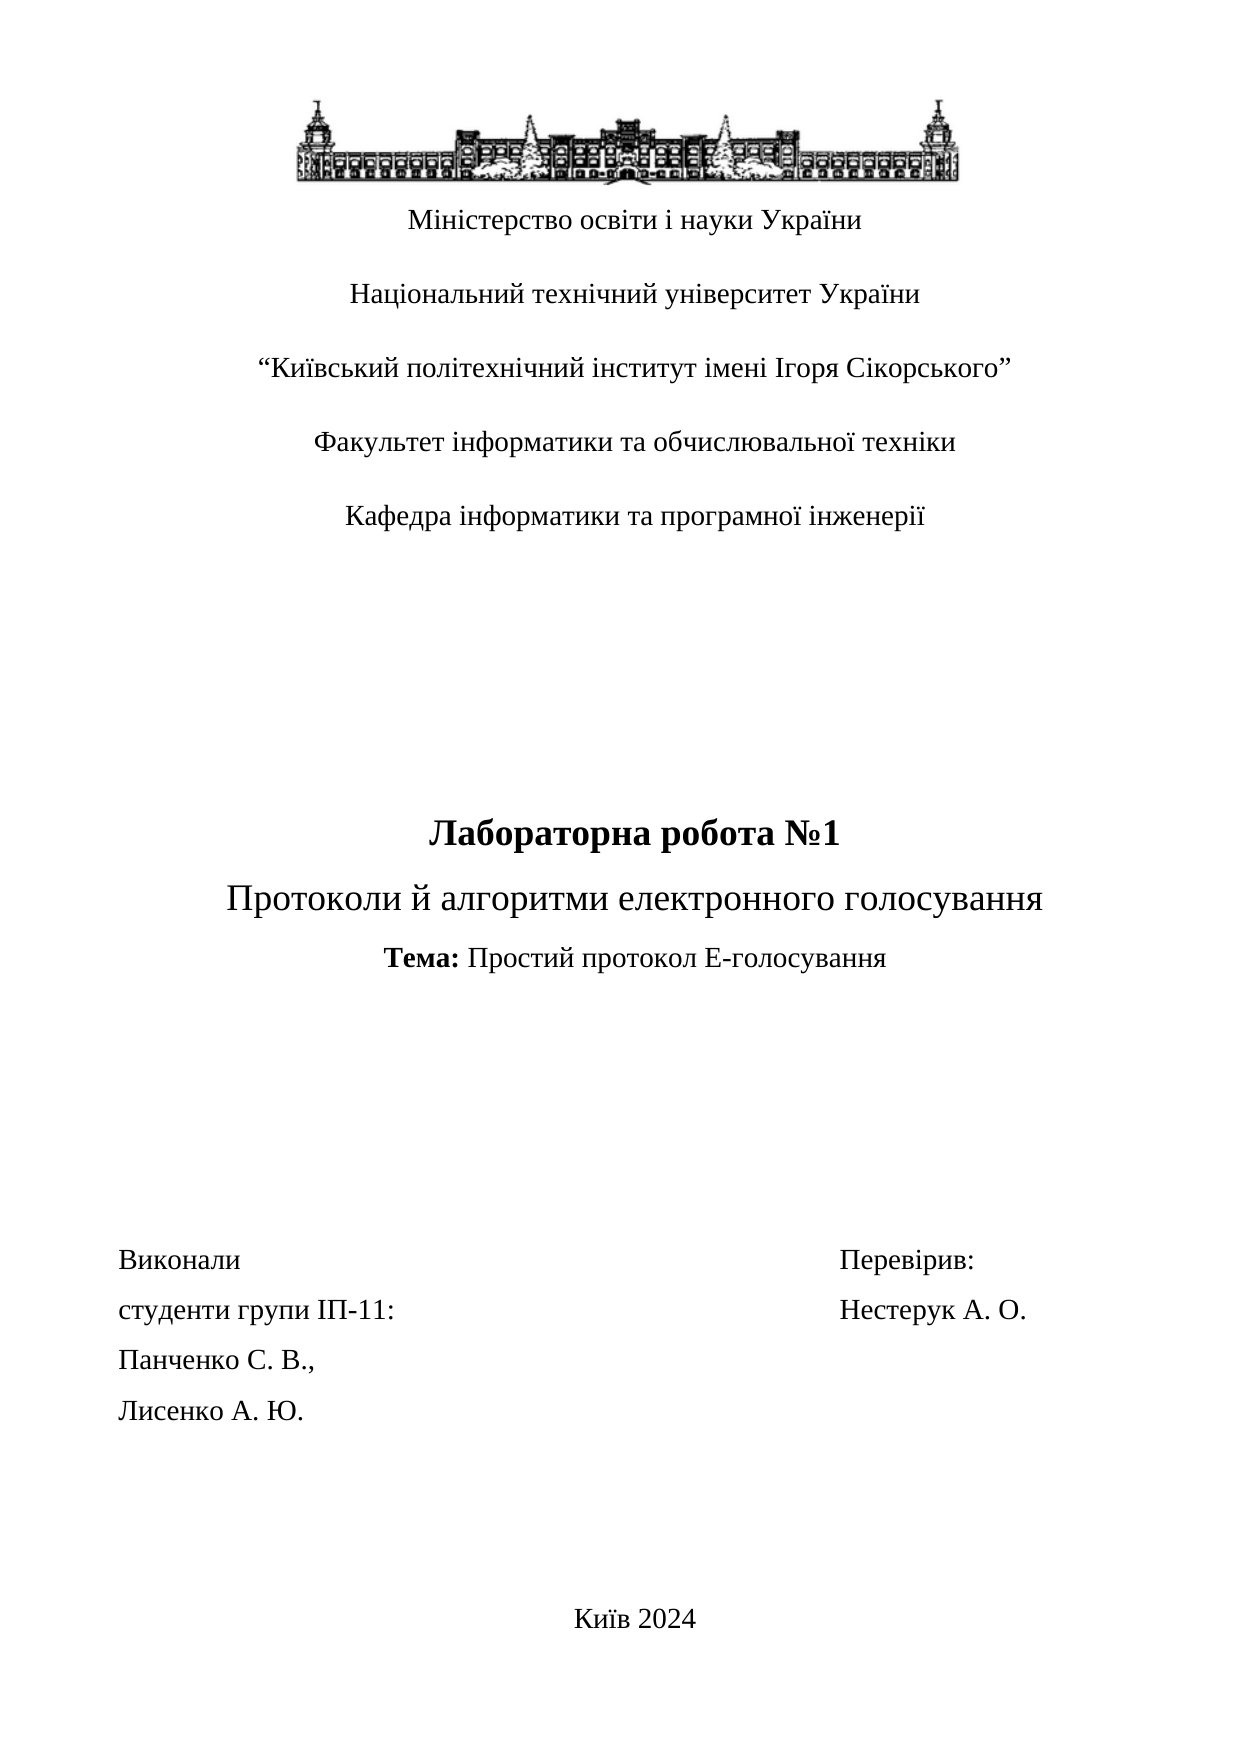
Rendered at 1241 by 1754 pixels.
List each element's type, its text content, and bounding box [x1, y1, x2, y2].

text “Київський політехнічний інститут імені Ігоря Сікорського” [118, 350, 1152, 384]
text Тема: Простий протокол Е-голосування [118, 940, 1152, 973]
picture [259, 88, 1010, 189]
text Лабораторна робота №1 [118, 811, 1152, 854]
text Кафедра інформатики та програмної інженерії [118, 498, 1152, 532]
text Протоколи й алгоритми електронного голосування [118, 875, 1152, 918]
text Лисенко А. Ю. [118, 1393, 1152, 1426]
text Факультет інформатики та обчислювальної техніки [118, 424, 1152, 458]
text Національний технічний університет України [118, 276, 1152, 310]
text Міністерство освіти і науки України [118, 202, 1152, 236]
text Панченко С. В., [118, 1342, 1152, 1376]
text Київ 2024 [118, 1602, 1152, 1635]
text студенти групи ІП-11: Нестерук А. О. [118, 1292, 1152, 1326]
text Виконали Перевірив: [118, 1242, 1152, 1275]
